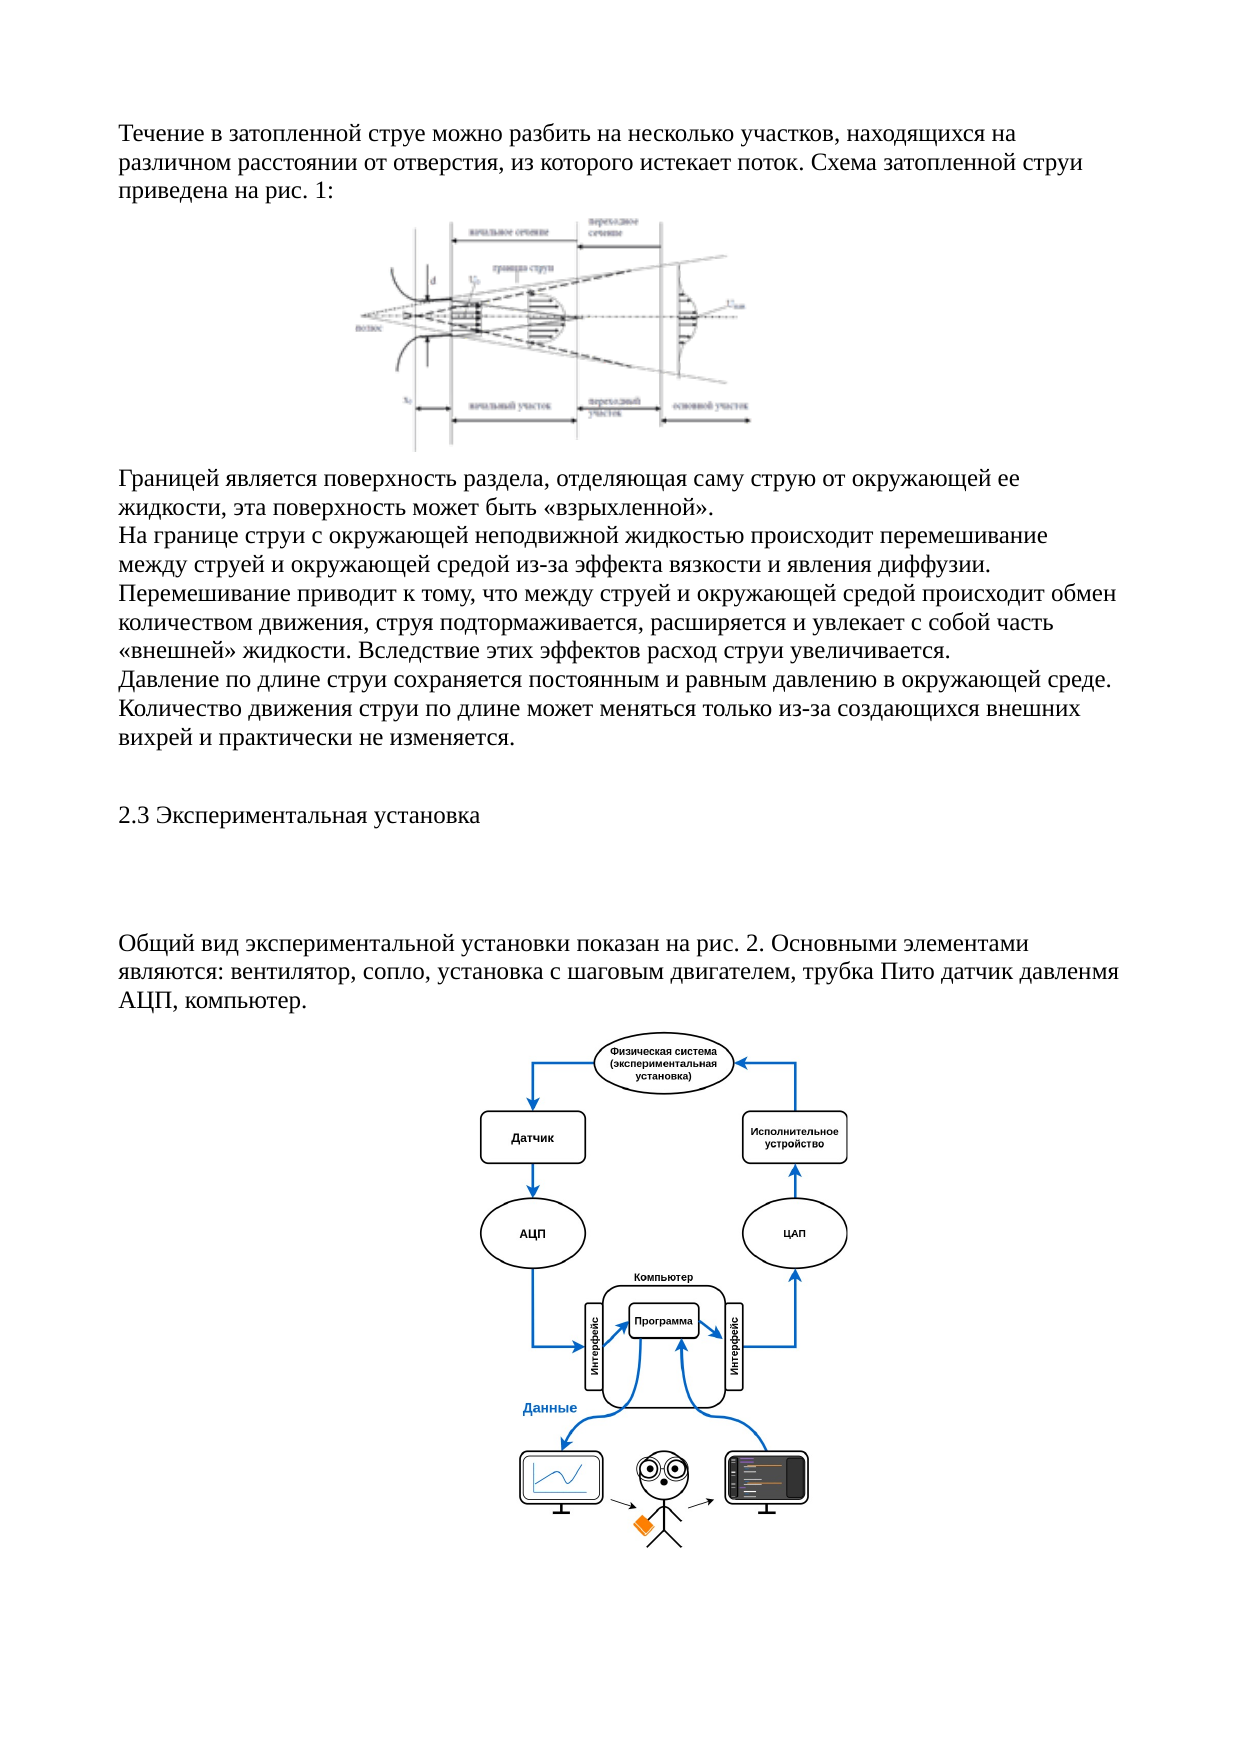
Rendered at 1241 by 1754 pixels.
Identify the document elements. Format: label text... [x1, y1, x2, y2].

picture [479, 1031, 848, 1549]
text Границей является поверхность раздела, отделяющая саму струю от окружающей ее жидкости, эта поверхность может быть «взрыхленной». [118, 463, 1122, 521]
text Давление по длине струи сохраняется постоянным и равным давлению в окружающей среде. Количество движения струи по длине может меняться только из-за создающихся внешних вихрей и практически не изменяется. [118, 664, 1122, 751]
text На границе струи с окружающей неподвижной жидкостью происходит перемешивание между струей и окружающей средой из-за эффекта вязкости и явления диффузии. Перемешивание приводит к тому, что между струей и окружающей средой происходит обмен количеством движения, струя подтормаживается, расширяется и увлекает с собой часть «внешней» жидкости. Вследствие этих эффектов расход струи увеличивается. [118, 521, 1122, 664]
subtitle 2.3 Экспериментальная установка [118, 800, 1122, 829]
text Общий вид экспериментальной установки показан на рис. 2. Основными элементами являются: вентилятор, сопло, установка с шаговым двигателем, трубка Пито датчик давленмя АЦП, компьютер. [118, 928, 1122, 1014]
text Течение в затопленной струе можно разбить на несколько участков, находящихся на различном расстоянии от отверстия, из которого истекает поток. Схема затопленной струи приведена на рис. 1: [118, 118, 1122, 204]
